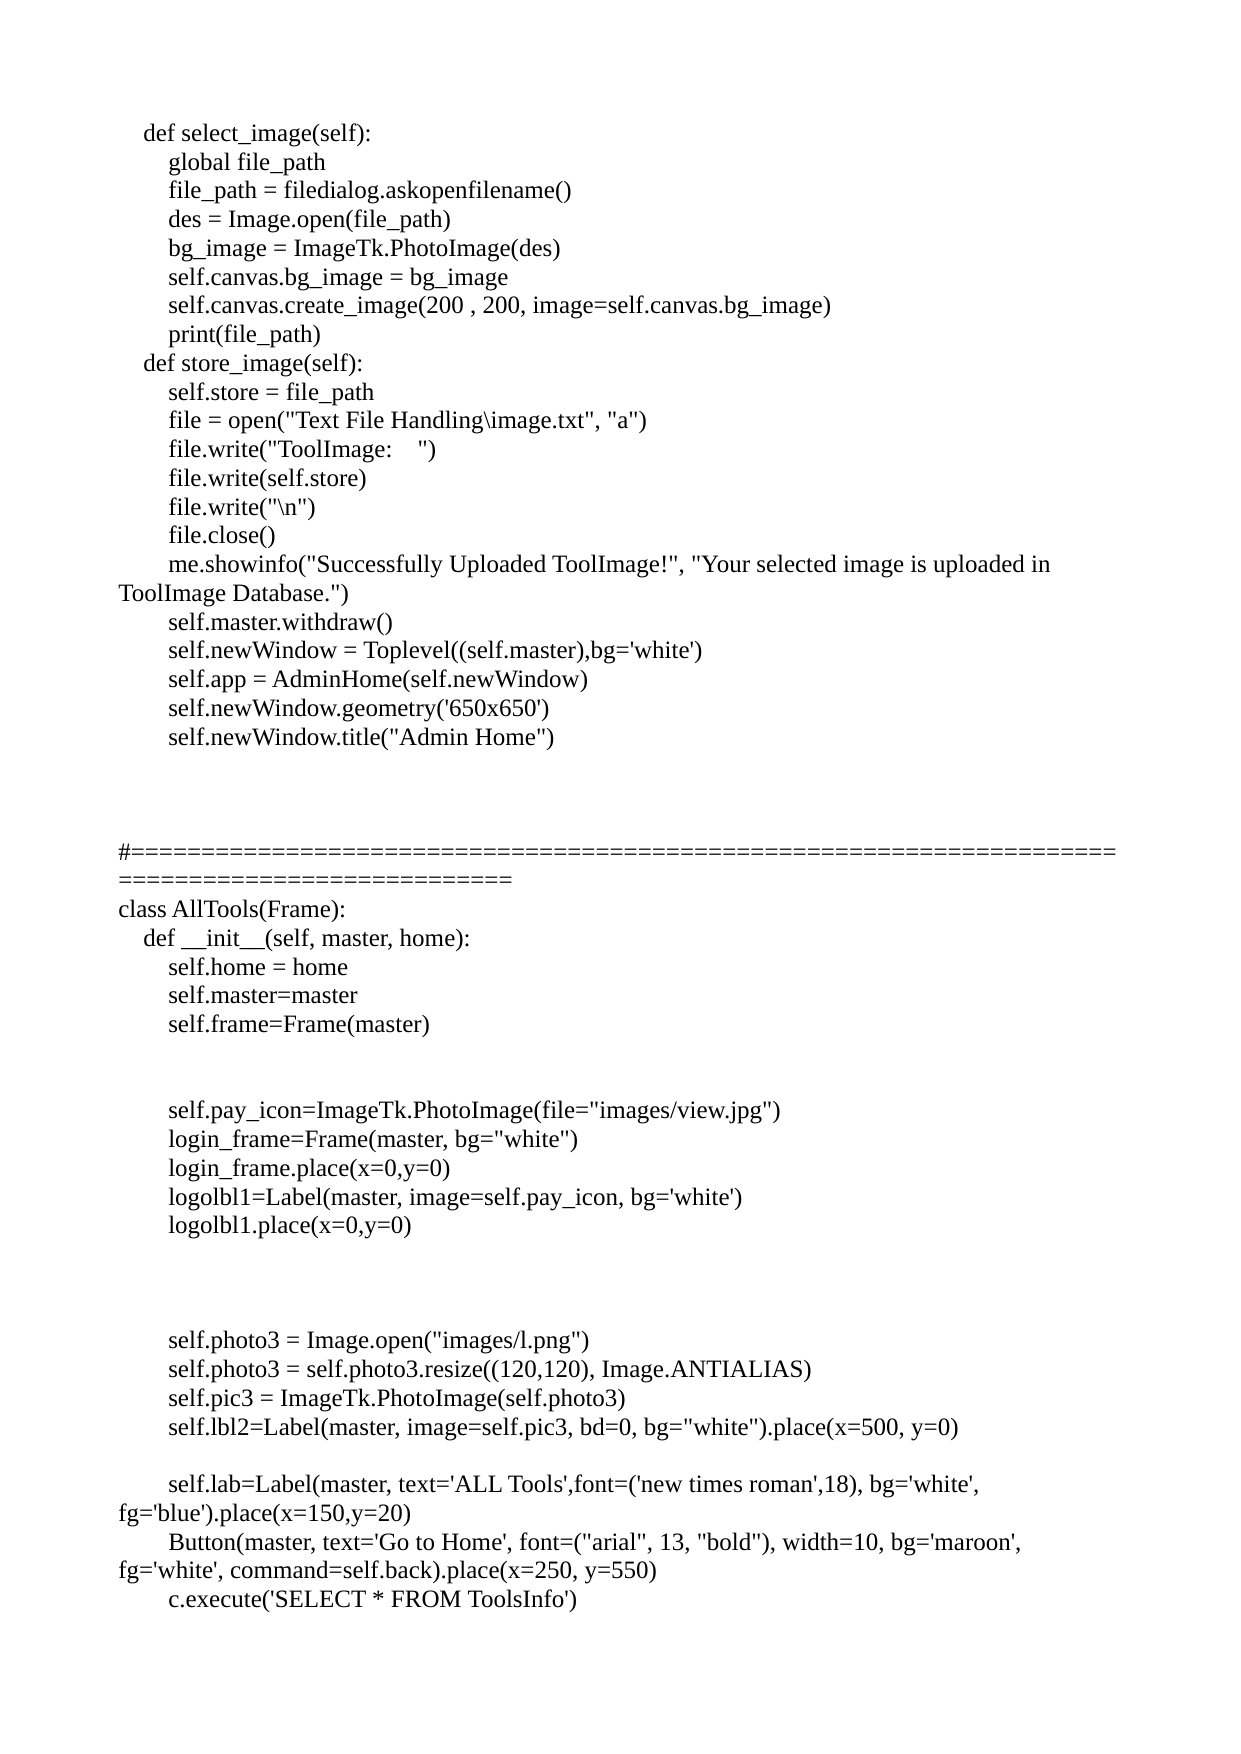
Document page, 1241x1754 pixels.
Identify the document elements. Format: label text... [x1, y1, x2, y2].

text self.newWindow = Toplevel((self.master),bg='white') [118, 636, 1122, 664]
text bg_image = ImageTk.PhotoImage(des) [118, 233, 1122, 262]
text self.photo3 = self.photo3.resize((120,120), Image.ANTIALIAS) [118, 1354, 1122, 1383]
text self.master=master [118, 981, 1122, 1009]
text print(file_path) [118, 319, 1122, 348]
text self.lbl2=Label(master, image=self.pic3, bd=0, bg="white").place(x=500, y=0) [118, 1412, 1122, 1441]
text def select_image(self): [118, 118, 1122, 147]
text file.close() [118, 521, 1122, 549]
text self.lab=Label(master, text='ALL Tools',font=('new times roman',18), bg='white', fg='blue').place(x=150,y=20) [118, 1469, 1122, 1527]
text global file_path [118, 147, 1122, 176]
text file.write(self.store) [118, 463, 1122, 492]
text def store_image(self): [118, 348, 1122, 377]
text me.showinfo("Successfully Uploaded ToolImage!", "Your selected image is uploaded in ToolImage Database.") [118, 549, 1122, 607]
text login_frame.place(x=0,y=0) [118, 1153, 1122, 1182]
text des = Image.open(file_path) [118, 204, 1122, 233]
text file.write("\n") [118, 492, 1122, 521]
text Button(master, text='Go to Home', font=("arial", 13, "bold"), width=10, bg='maroon', fg='white', command=self.back).place(x=250, y=550) [118, 1527, 1122, 1584]
text login_frame=Frame(master, bg="white") [118, 1124, 1122, 1153]
text self.app = AdminHome(self.newWindow) [118, 664, 1122, 693]
text def __init__(self, master, home): [118, 923, 1122, 952]
text self.newWindow.title("Admin Home") [118, 722, 1122, 751]
text logolbl1.place(x=0,y=0) [118, 1211, 1122, 1239]
text self.pic3 = ImageTk.PhotoImage(self.photo3) [118, 1383, 1122, 1412]
text file.write("ToolImage: ") [118, 434, 1122, 463]
text logolbl1=Label(master, image=self.pay_icon, bg='white') [118, 1182, 1122, 1211]
text file = open("Text File Handling\image.txt", "a") [118, 406, 1122, 434]
text self.canvas.create_image(200 , 200, image=self.canvas.bg_image) [118, 291, 1122, 319]
text self.store = file_path [118, 377, 1122, 406]
text self.pay_icon=ImageTk.PhotoImage(file="images/view.jpg") [118, 1096, 1122, 1124]
text self.home = home [118, 952, 1122, 981]
text #================================================================================================== [118, 837, 1122, 894]
text self.frame=Frame(master) [118, 1009, 1122, 1038]
text c.execute('SELECT * FROM ToolsInfo') [118, 1584, 1122, 1613]
text self.newWindow.geometry('650x650') [118, 693, 1122, 722]
text file_path = filedialog.askopenfilename() [118, 176, 1122, 204]
text class AllTools(Frame): [118, 894, 1122, 923]
text self.master.withdraw() [118, 607, 1122, 636]
text self.photo3 = Image.open("images/l.png") [118, 1326, 1122, 1354]
text self.canvas.bg_image = bg_image [118, 262, 1122, 291]
